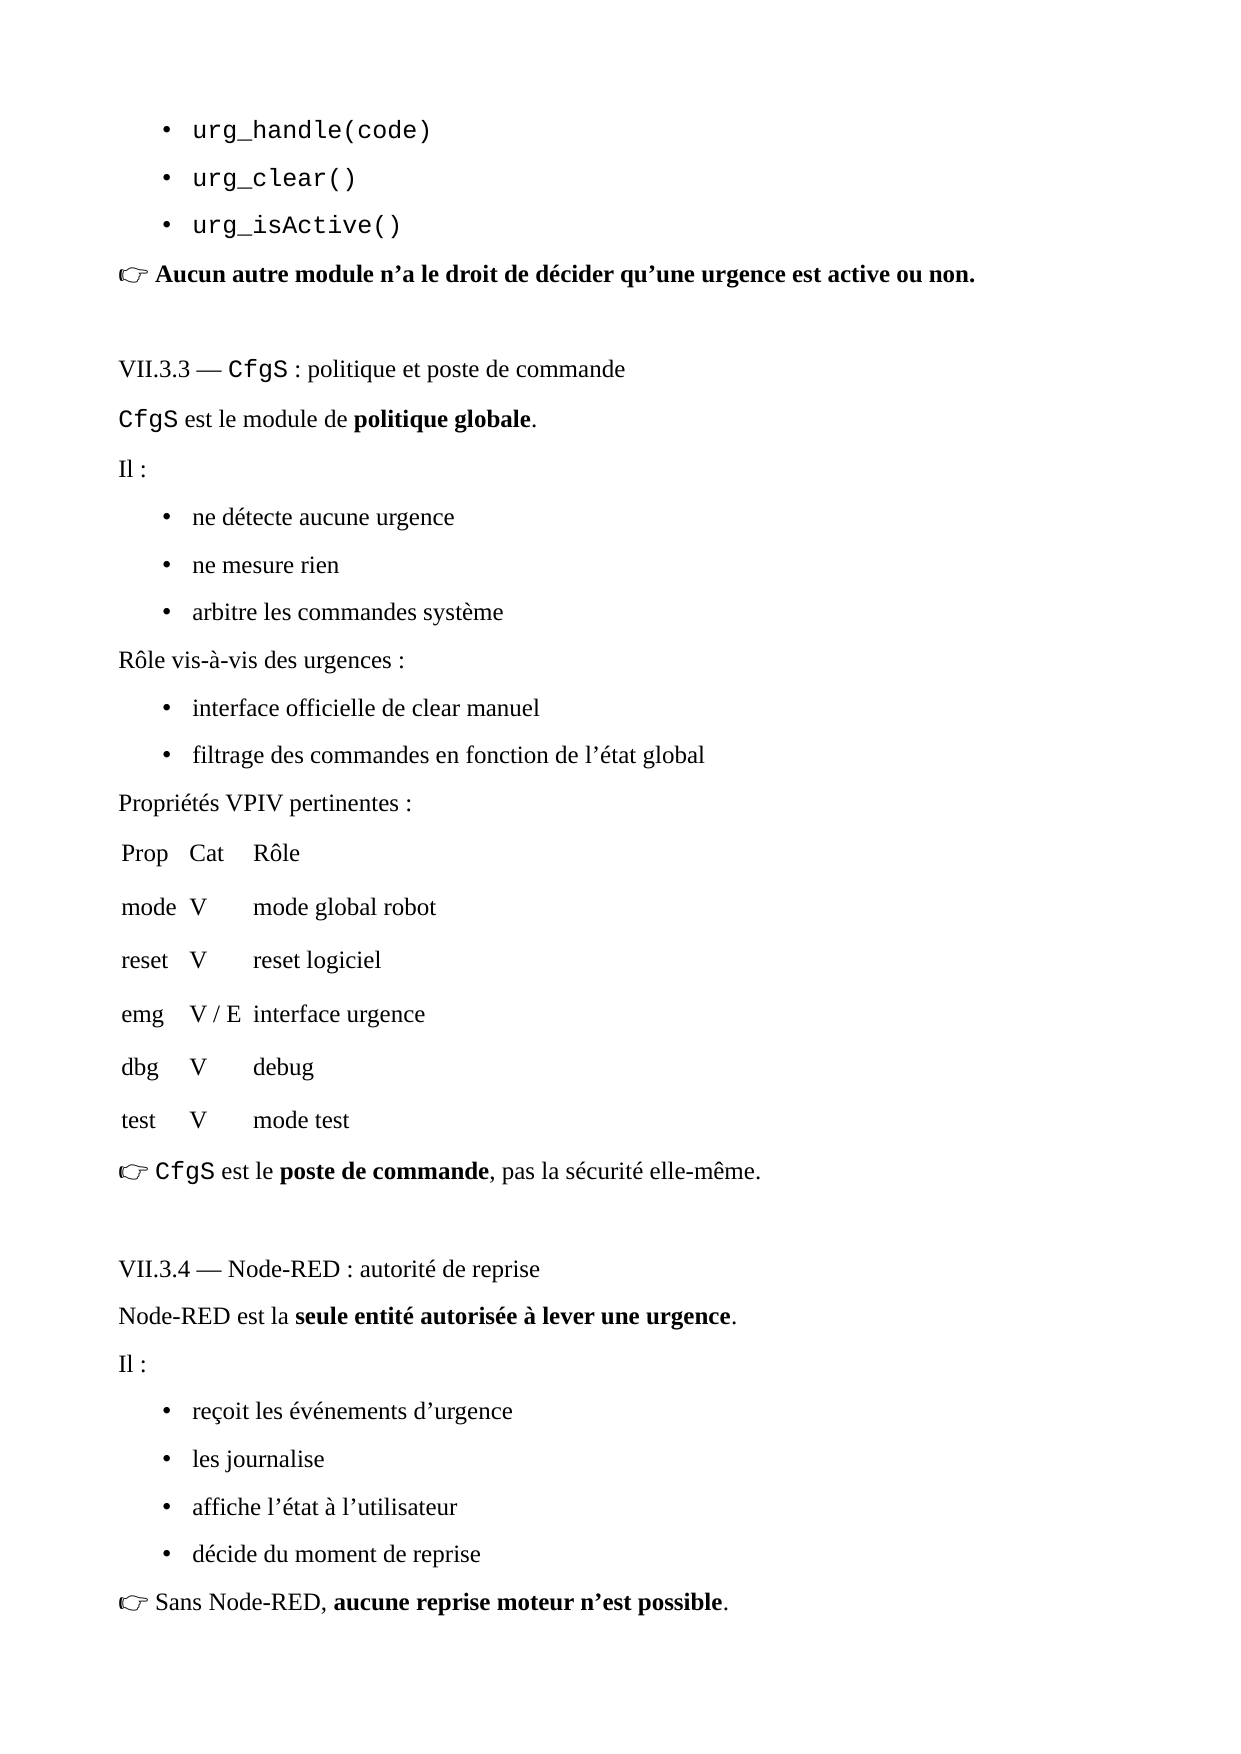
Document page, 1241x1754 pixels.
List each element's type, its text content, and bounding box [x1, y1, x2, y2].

list urg_handle(code) [162, 118, 1122, 146]
list interface officielle de clear manuel [162, 693, 1122, 721]
list filtrage des commandes en fonction de l’état global [162, 740, 1122, 769]
text 👉 CfgS est le poste de commande, pas la sécurité elle-même. [118, 1156, 1122, 1187]
table_cell reset [118, 942, 186, 996]
list ne mesure rien [162, 550, 1122, 578]
text Il : [118, 454, 1122, 483]
table_header Prop [118, 835, 186, 889]
table_cell mode global robot [250, 889, 449, 942]
table_cell V [186, 889, 250, 942]
table_cell mode [118, 889, 186, 942]
list arbitre les commandes système [162, 597, 1122, 626]
text 👉 Sans Node-RED, aucune reprise moteur n’est possible. [118, 1587, 1122, 1616]
text 👉 Aucun autre module n’a le droit de décider qu’une urgence est active ou non. [118, 259, 1122, 288]
list les journalise [162, 1444, 1122, 1473]
table_cell V [186, 942, 250, 996]
table_cell debug [250, 1049, 449, 1103]
table_cell V / E [186, 996, 250, 1049]
table_header Rôle [250, 835, 449, 889]
table_cell dbg [118, 1049, 186, 1103]
text CfgS est le module de politique globale. [118, 404, 1122, 435]
table_cell interface urgence [250, 996, 449, 1049]
list reçoit les événements d’urgence [162, 1396, 1122, 1425]
text Il : [118, 1349, 1122, 1378]
table_cell reset logiciel [250, 942, 449, 996]
list urg_clear() [162, 165, 1122, 193]
list affiche l’état à l’utilisateur [162, 1492, 1122, 1520]
table_cell test [118, 1103, 186, 1156]
table_cell mode test [250, 1103, 449, 1156]
table_cell emg [118, 996, 186, 1049]
text Rôle vis-à-vis des urgences : [118, 645, 1122, 674]
table_header Cat [186, 835, 250, 889]
list urg_isActive() [162, 212, 1122, 241]
table_cell V [186, 1103, 250, 1156]
text VII.3.3 — CfgS : politique et poste de commande [118, 354, 1122, 385]
table_cell V [186, 1049, 250, 1103]
text Node-RED est la seule entité autorisée à lever une urgence. [118, 1301, 1122, 1330]
list ne détecte aucune urgence [162, 502, 1122, 531]
list décide du moment de reprise [162, 1539, 1122, 1568]
text VII.3.4 — Node-RED : autorité de reprise [118, 1254, 1122, 1282]
text Propriétés VPIV pertinentes : [118, 788, 1122, 817]
